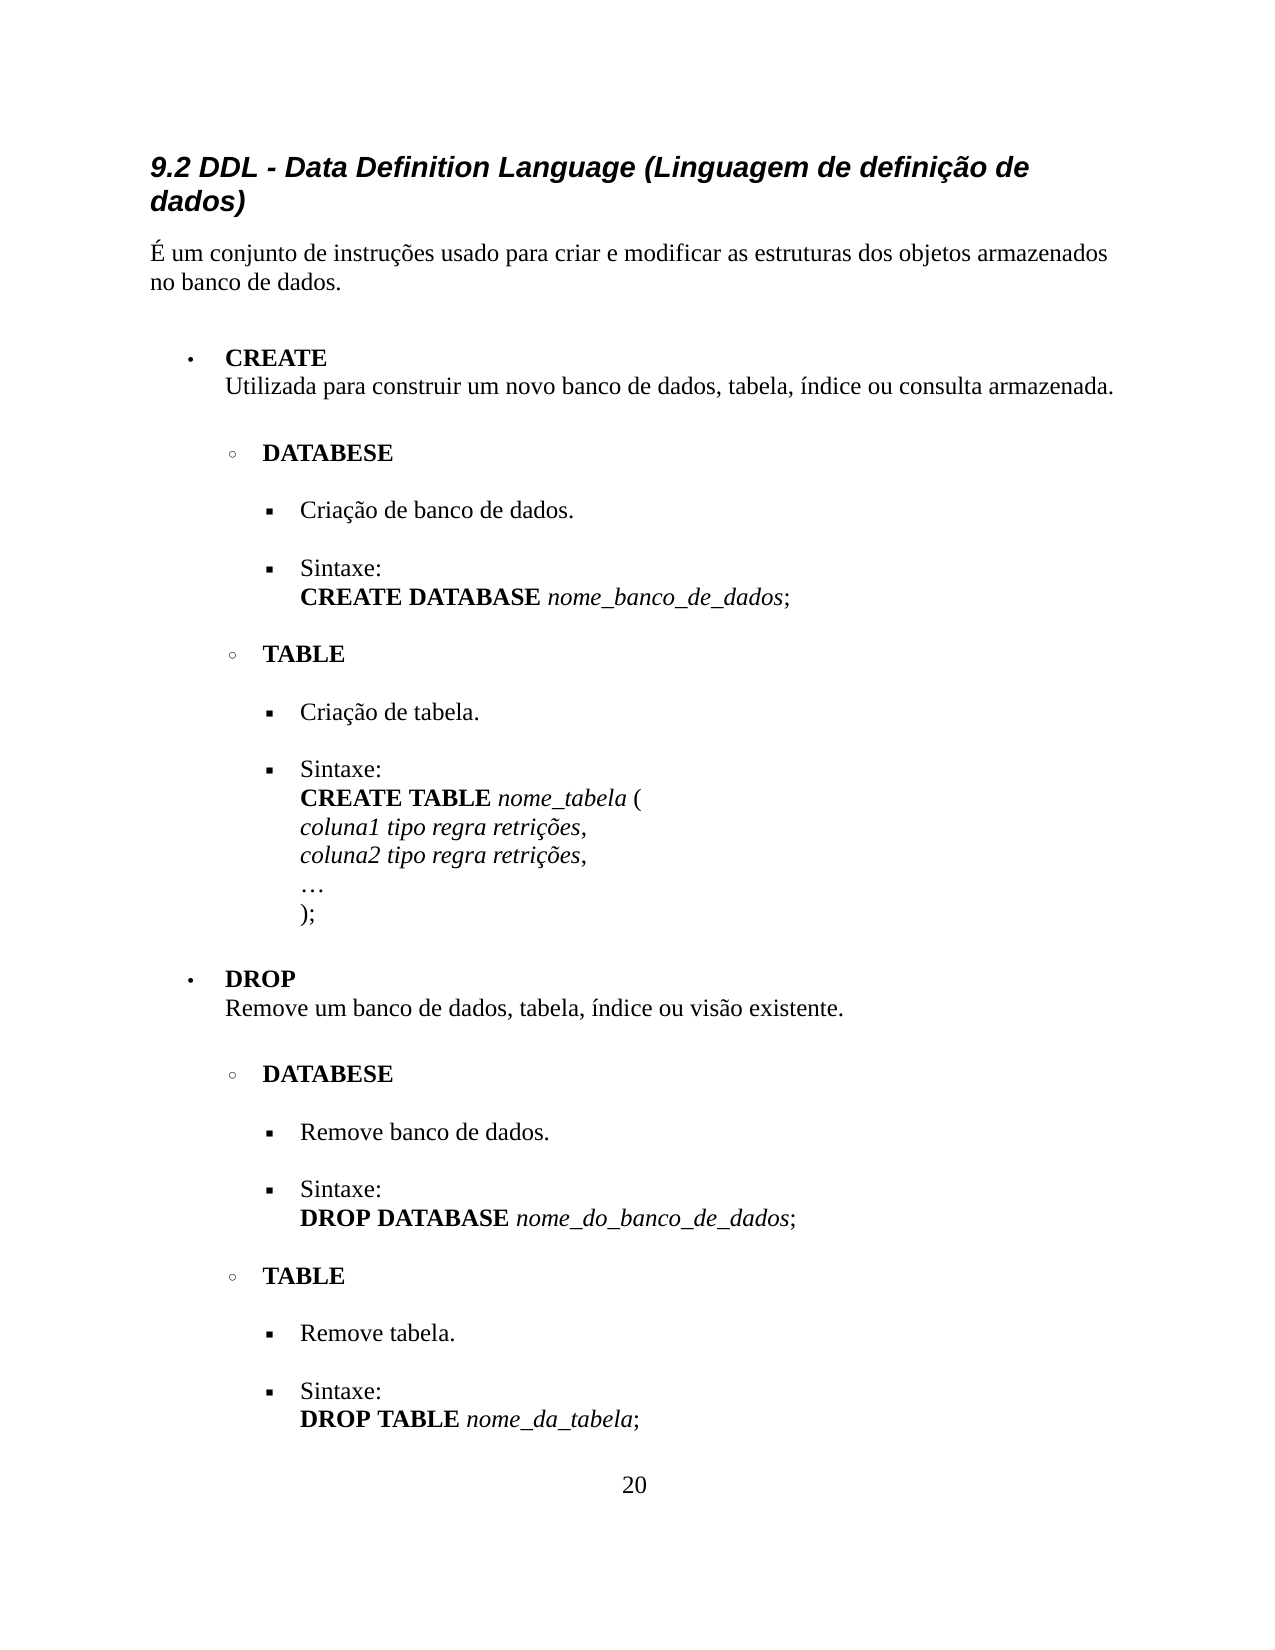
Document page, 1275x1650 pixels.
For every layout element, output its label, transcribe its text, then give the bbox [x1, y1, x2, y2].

list TABLE [225, 639, 1125, 697]
list Sintaxe: DROP TABLE nome_da_tabela; [262, 1376, 1125, 1433]
list Criação de banco de dados. [262, 495, 1125, 553]
list Sintaxe: CREATE DATABASE nome_banco_de_dados; [262, 553, 1125, 639]
list DATABESE [225, 1059, 1125, 1117]
subtitle 9.2 DDL - Data Definition Language (Linguagem de definição de dados) [150, 150, 1125, 217]
list CREATE Utilizada para construir um novo banco de dados, tabela, índice ou consulta armazenada. [187, 343, 1125, 429]
list DROP Remove um banco de dados, tabela, índice ou visão existente. [187, 964, 1125, 1051]
text É um conjunto de instruções usado para criar e modificar as estruturas dos objetos armazenados no banco de dados. [150, 238, 1125, 325]
list Sintaxe: DROP DATABASE nome_do_banco_de_dados; [262, 1174, 1125, 1261]
list Remove banco de dados. [262, 1117, 1125, 1174]
list Sintaxe: CREATE TABLE nome_tabela ( coluna1 tipo regra retrições, coluna2 tipo regra retrições, … ); [262, 754, 1125, 955]
list Criação de tabela. [262, 697, 1125, 754]
list Remove tabela. [262, 1318, 1125, 1376]
list DATABESE [225, 438, 1125, 495]
list TABLE [225, 1261, 1125, 1318]
